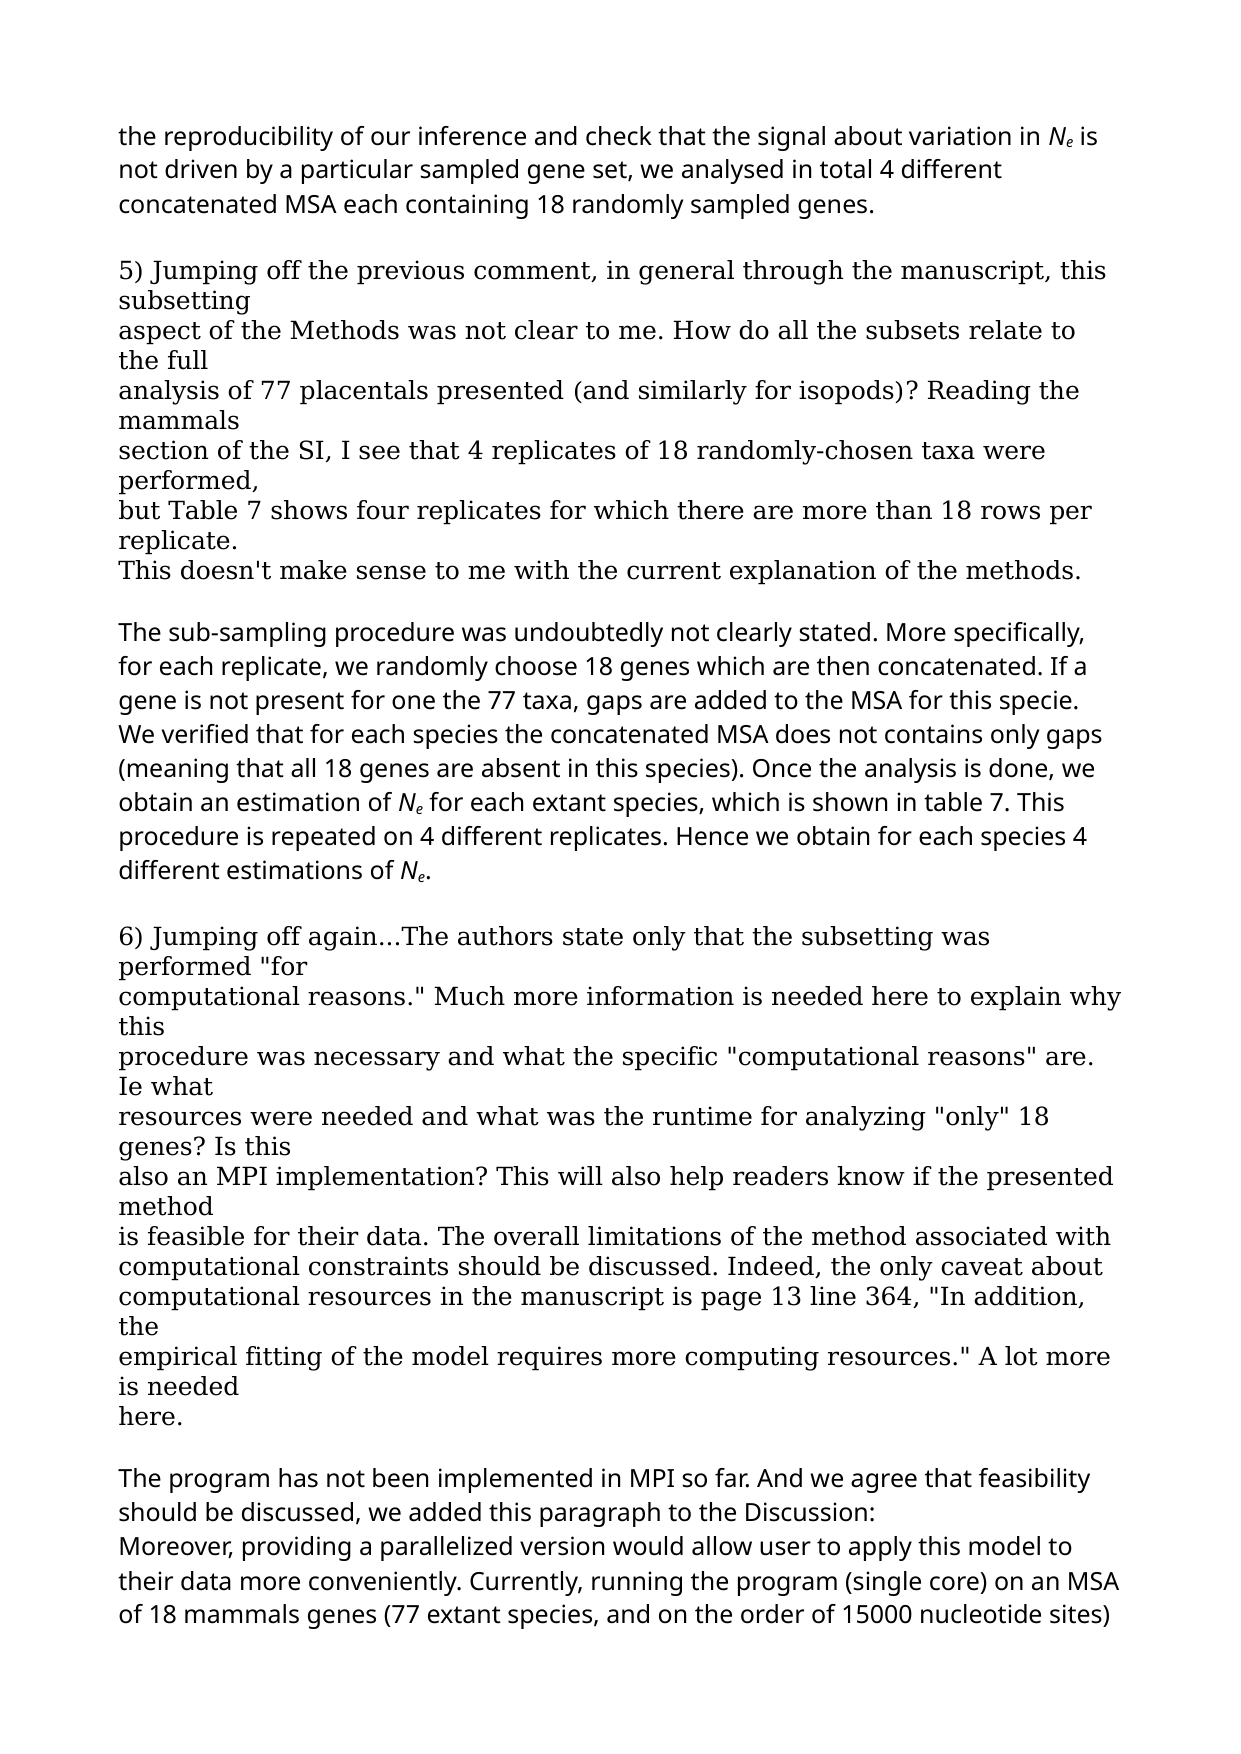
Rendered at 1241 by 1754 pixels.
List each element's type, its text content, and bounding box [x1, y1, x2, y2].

text procedure was necessary and what the specific "computational reasons" are. Ie what [118, 1041, 1122, 1101]
text 6) Jumping off again...The authors state only that the subsetting was performed "for [118, 921, 1122, 981]
text computational constraints should be discussed. Indeed, the only caveat about [118, 1251, 1122, 1281]
text resources were needed and what was the runtime for analyzing "only" 18 genes? Is this [118, 1101, 1122, 1161]
text section of the SI, I see that 4 replicates of 18 randomly-chosen taxa were performed, [118, 434, 1122, 494]
text is feasible for their data. The overall limitations of the method associated with [118, 1221, 1122, 1251]
text the reproducibility of our inference and check that the signal about variation in Ne is not driven by a particular sampled gene set, we analysed in total 4 different concatenated MSA each containing 18 randomly sampled genes. [118, 118, 1122, 220]
text aspect of the Methods was not clear to me. How do all the subsets relate to the full [118, 314, 1122, 374]
text but Table 7 shows four replicates for which there are more than 18 rows per replicate. [118, 494, 1122, 554]
text also an MPI implementation? This will also help readers know if the presented method [118, 1161, 1122, 1221]
text The program has not been implemented in MPI so far. And we agree that feasibility should be discussed, we added this paragraph to the Discussion: [118, 1461, 1122, 1529]
text empirical fitting of the model requires more computing resources." A lot more is needed [118, 1341, 1122, 1401]
text computational reasons." Much more information is needed here to explain why this [118, 981, 1122, 1041]
text Moreover, providing a parallelized version would allow user to apply this model to their data more conveniently. Currently, running the program (single core) on an MSA of 18 mammals genes (77 extant species, and on the order of 15000 nucleotide sites) [118, 1529, 1122, 1631]
text 5) Jumping off the previous comment, in general through the manuscript, this subsetting [118, 254, 1122, 314]
text This doesn't make sense to me with the current explanation of the methods. [118, 554, 1122, 584]
text here. [118, 1401, 1122, 1431]
text analysis of 77 placentals presented (and similarly for isopods)? Reading the mammals [118, 374, 1122, 434]
text The sub-sampling procedure was undoubtedly not clearly stated. More specifically, for each replicate, we randomly choose 18 genes which are then concatenated. If a gene is not present for one the 77 taxa, gaps are added to the MSA for this specie. We verified that for each species the concatenated MSA does not contains only gaps (meaning that all 18 genes are absent in this species). Once the analysis is done, we obtain an estimation of Ne for each extant species, which is shown in table 7. This procedure is repeated on 4 different replicates. Hence we obtain for each species 4 different estimations of Ne. [118, 614, 1122, 887]
text computational resources in the manuscript is page 13 line 364, "In addition, the [118, 1281, 1122, 1341]
